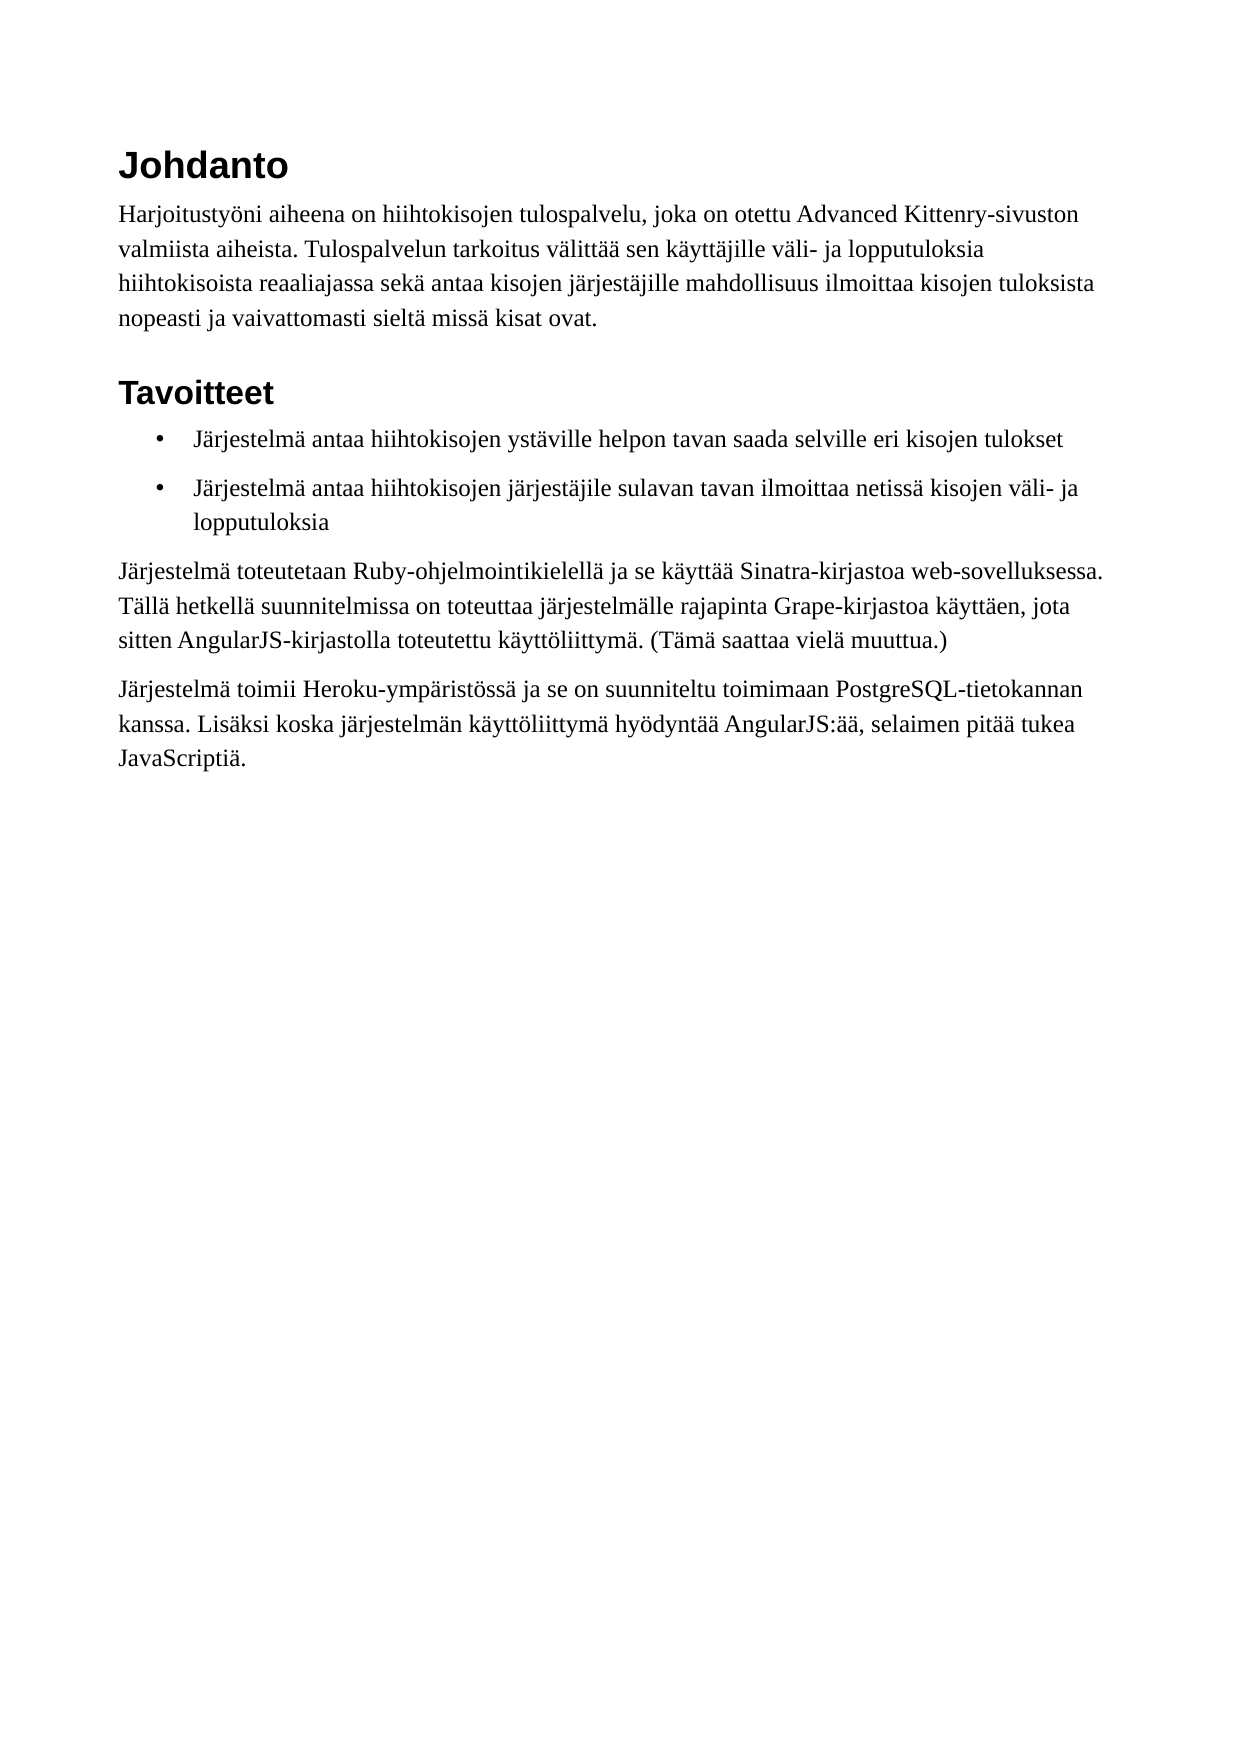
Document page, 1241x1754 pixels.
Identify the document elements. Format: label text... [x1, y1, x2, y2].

subtitle Tavoitteet [118, 373, 1122, 411]
text Järjestelmä toteutetaan Ruby-ohjelmointikielellä ja se käyttää Sinatra-kirjastoa web-sovelluksessa. Tällä hetkellä suunnitelmissa on toteuttaa järjestelmälle rajapinta Grape-kirjastoa käyttäen, jota sitten AngularJS-kirjastolla toteutettu käyttöliittymä. (Tämä saattaa vielä muuttua.) [118, 556, 1122, 654]
list Järjestelmä antaa hiihtokisojen järjestäjile sulavan tavan ilmoittaa netissä kisojen väli- ja lopputuloksia [156, 473, 1122, 536]
list Järjestelmä antaa hiihtokisojen ystäville helpon tavan saada selville eri kisojen tulokset [156, 424, 1122, 452]
text Harjoitustyöni aiheena on hiihtokisojen tulospalvelu, joka on otettu Advanced Kittenry-sivuston valmiista aiheista. Tulospalvelun tarkoitus välittää sen käyttäjille väli- ja lopputuloksia hiihtokisoista reaaliajassa sekä antaa kisojen järjestäjille mahdollisuus ilmoittaa kisojen tuloksista nopeasti ja vaivattomasti sieltä missä kisat ovat. [118, 199, 1122, 331]
subtitle Johdanto [118, 143, 1122, 187]
text Järjestelmä toimii Heroku-ympäristössä ja se on suunniteltu toimimaan PostgreSQL-tietokannan kanssa. Lisäksi koska järjestelmän käyttöliittymä hyödyntää AngularJS:ää, selaimen pitää tukea JavaScriptiä. [118, 674, 1122, 772]
